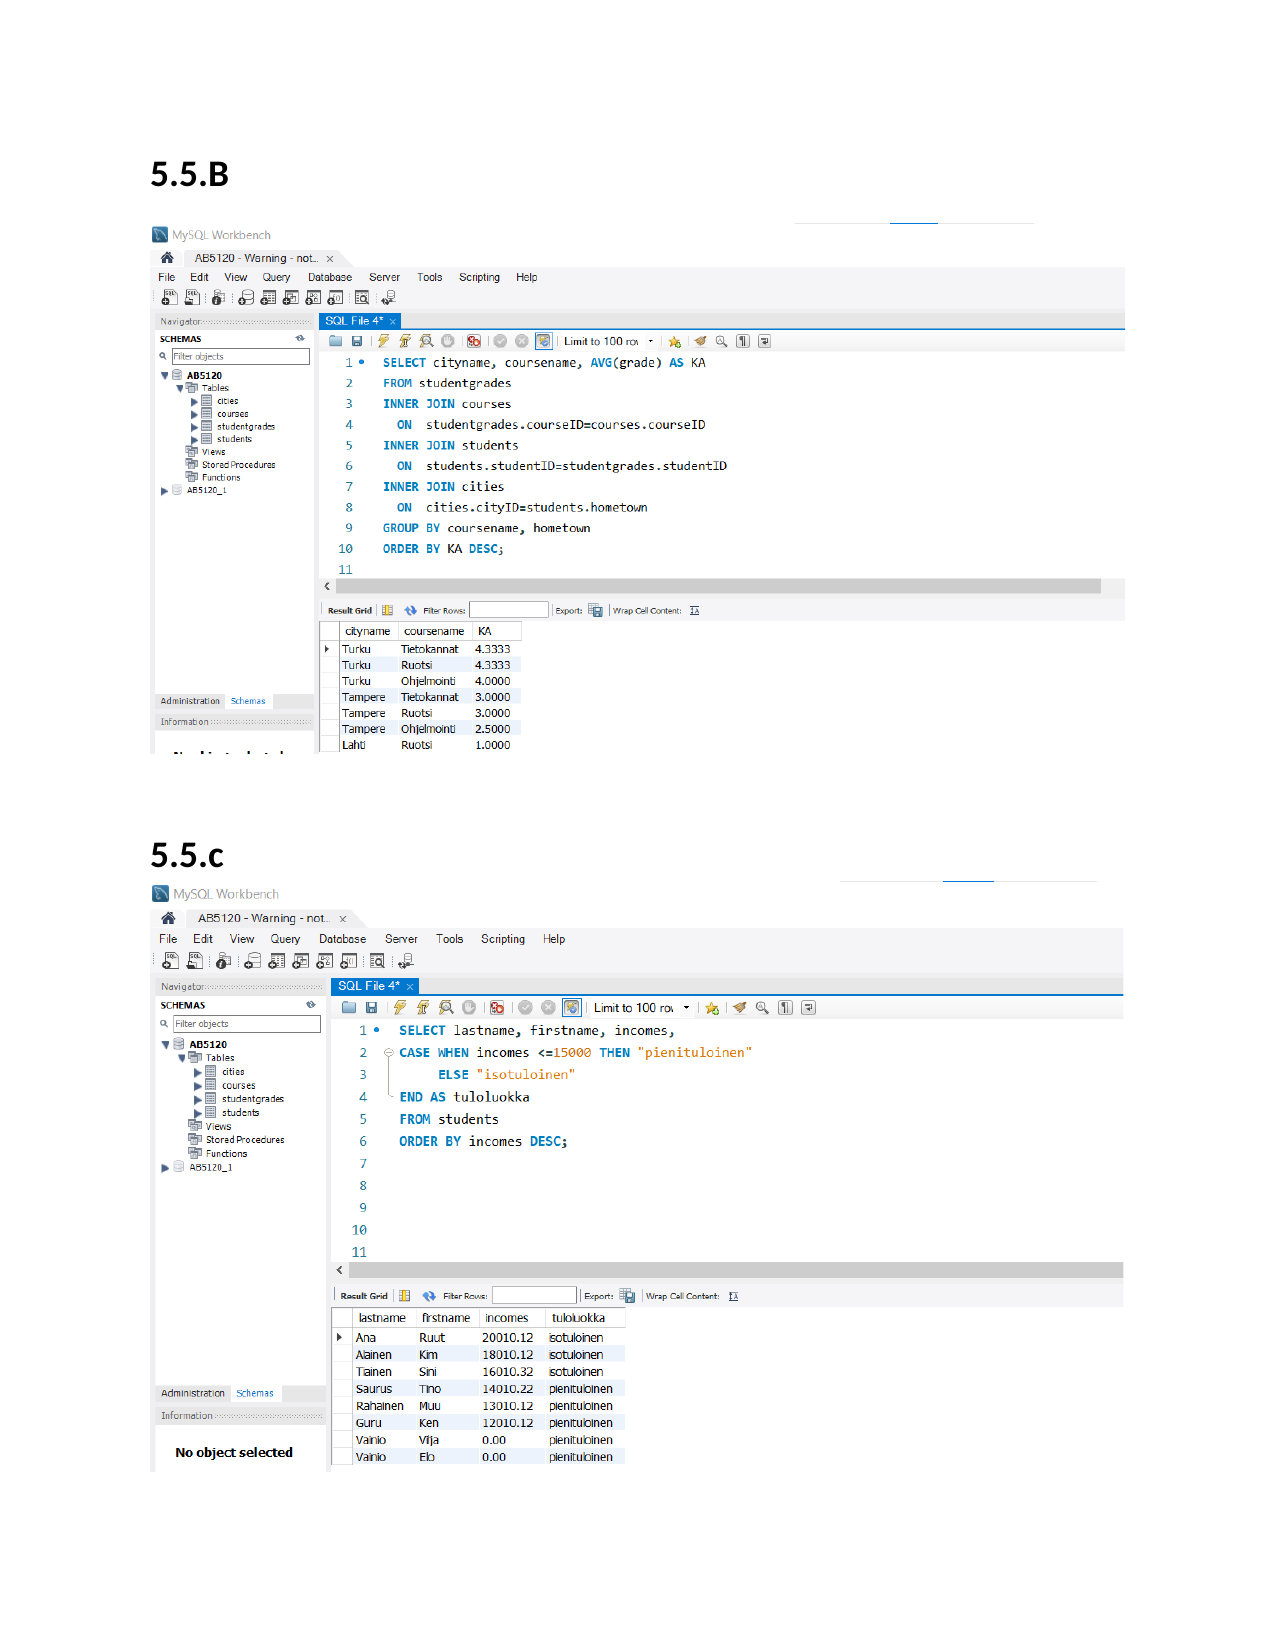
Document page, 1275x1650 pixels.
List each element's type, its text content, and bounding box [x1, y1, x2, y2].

text 5.5.c [150, 831, 1125, 1472]
text 5.5.B [150, 150, 1125, 196]
